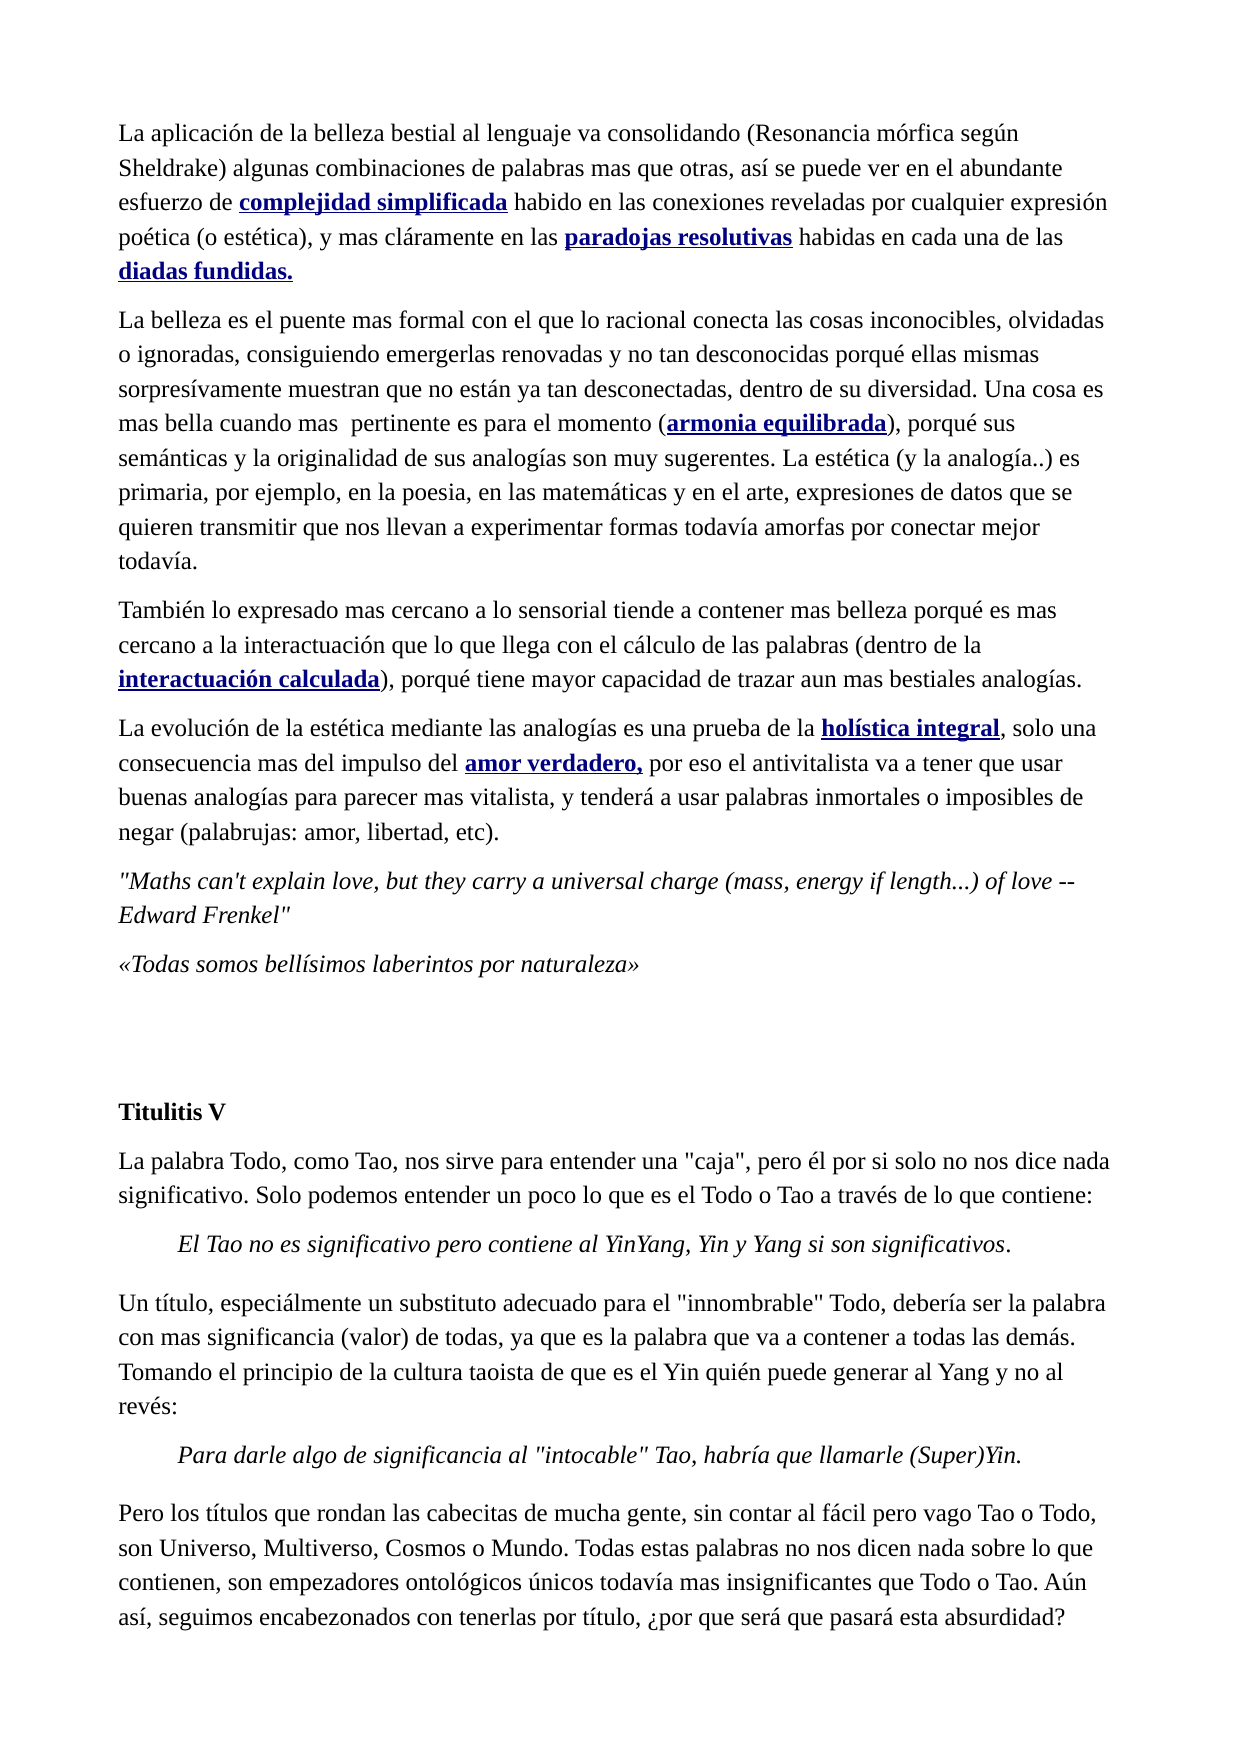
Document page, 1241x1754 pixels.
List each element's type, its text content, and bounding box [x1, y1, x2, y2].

text Titulitis V [118, 1097, 1122, 1126]
text También lo expresado mas cercano a lo sensorial tiende a contener mas belleza porqué es mas cercano a la interactuación que lo que llega con el cálculo de las palabras (dentro de la interactuación calculada), porqué tiene mayor capacidad de trazar aun mas bestiales analogías. [118, 596, 1122, 693]
text «Todas somos bellísimos laberintos por naturaleza» [118, 949, 1122, 978]
text La belleza es el puente mas formal con el que lo racional conecta las cosas inconocibles, olvidadas o ignoradas, consiguiendo emergerlas renovadas y no tan desconocidas porqué ellas mismas sorpresívamente muestran que no están ya tan desconectadas, dentro de su diversidad. Una cosa es mas bella cuando mas pertinente es para el momento (armonia equilibrada), porqué sus semánticas y la originalidad de sus analogías son muy sugerentes. La estética (y la analogía..) es primaria, por ejemplo, en la poesia, en las matemáticas y en el arte, expresiones de datos que se quieren transmitir que nos llevan a experimentar formas todavía amorfas por conectar mejor todavía. [118, 305, 1122, 575]
text Para darle algo de significancia al "intocable" Tao, habría que llamarle (Super)Yin. [177, 1440, 1063, 1469]
text La evolución de la estética mediante las analogías es una prueba de la holística integral, solo una consecuencia mas del impulso del amor verdadero, por eso el antivitalista va a tener que usar buenas analogías para parecer mas vitalista, y tenderá a usar palabras inmortales o imposibles de negar (palabrujas: amor, libertad, etc). [118, 713, 1122, 846]
text El Tao no es significativo pero contiene al YinYang, Yin y Yang si son significativos. [177, 1229, 1063, 1258]
text La aplicación de la belleza bestial al lenguaje va consolidando (Resonancia mórfica según Sheldrake) algunas combinaciones de palabras mas que otras, así se puede ver en el abundante esfuerzo de complejidad simplificada habido en las conexiones reveladas por cualquier expresión poética (o estética), y mas cláramente en las paradojas resolutivas habidas en cada una de las diadas fundidas. [118, 118, 1122, 285]
text La palabra Todo, como Tao, nos sirve para entender una "caja", pero él por si solo no nos dice nada significativo. Solo podemos entender un poco lo que es el Todo o Tao a través de lo que contiene: [118, 1146, 1122, 1209]
text Pero los títulos que rondan las cabecitas de mucha gente, sin contar al fácil pero vago Tao o Todo, son Universo, Multiverso, Cosmos o Mundo. Todas estas palabras no nos dicen nada sobre lo que contienen, son empezadores ontológicos únicos todavía mas insignificantes que Todo o Tao. Aún así, seguimos encabezonados con tenerlas por título, ¿por que será que pasará esta absurdidad? [118, 1498, 1122, 1631]
text Un título, especiálmente un substituto adecuado para el "innombrable" Todo, debería ser la palabra con mas significancia (valor) de todas, ya que es la palabra que va a contener a todas las demás. Tomando el principio de la cultura taoista de que es el Yin quién puede generar al Yang y no al revés: [118, 1288, 1122, 1420]
text "Maths can't explain love, but they carry a universal charge (mass, energy if length...) of love -- Edward Frenkel" [118, 866, 1122, 929]
